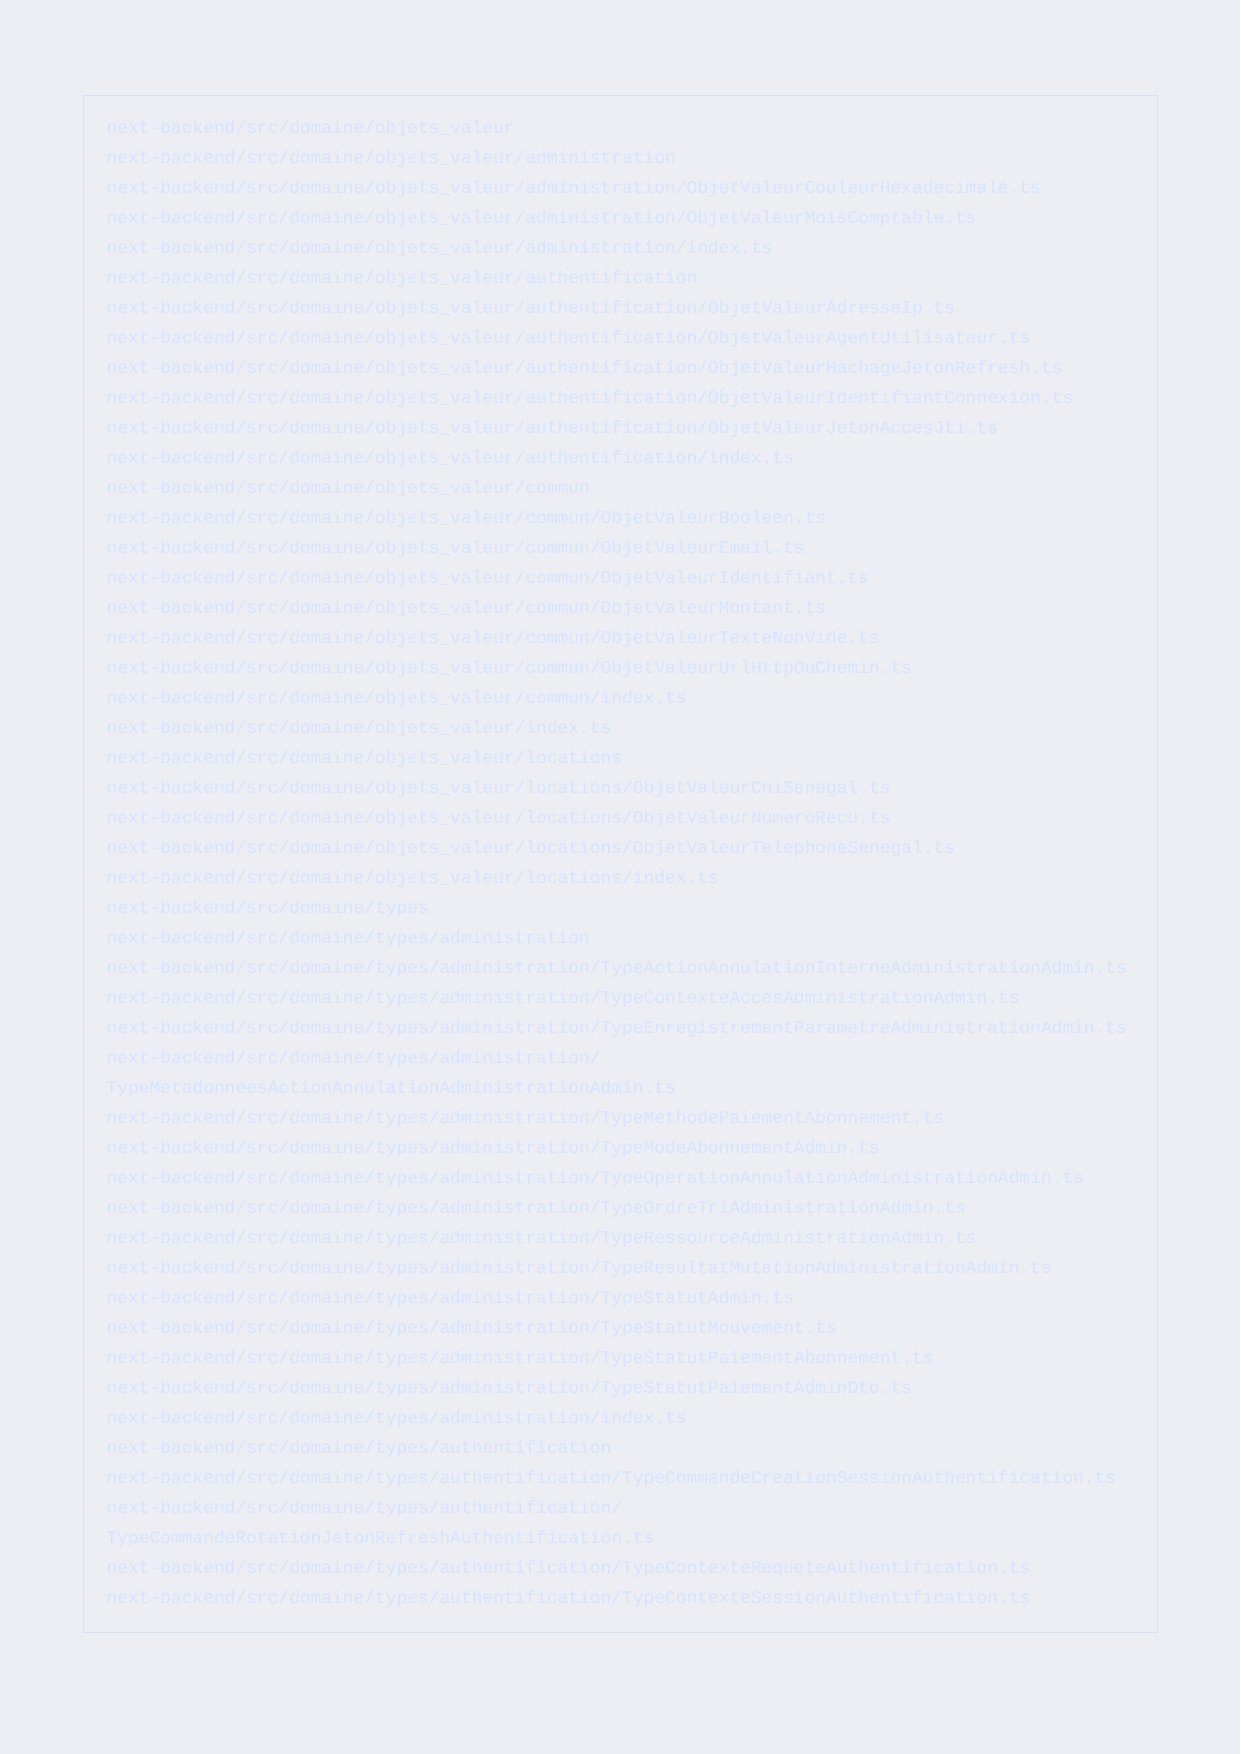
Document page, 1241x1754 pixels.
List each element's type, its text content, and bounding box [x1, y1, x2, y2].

text next-backend/src/domaine/objets_valeur/authentification [84, 244, 1157, 274]
text next-backend/src/domaine/objets_valeur/index.ts [84, 694, 1157, 724]
text next-backend/src/domaine/types/administration/TypeRessourceAdministrationAdmin.ts [84, 1204, 1157, 1234]
text next-backend/src/domaine/objets_valeur/authentification/ObjetValeurHachageJetonRefresh.ts [84, 334, 1157, 364]
text next-backend/src/domaine/types/authentification/TypeCommandeCreationSessionAuthentification.ts [84, 1444, 1157, 1474]
text next-backend/src/domaine/objets_valeur/authentification/index.ts [84, 424, 1157, 454]
text next-backend/src/domaine/types/administration/TypeStatutAdmin.ts [84, 1264, 1157, 1294]
text next-backend/src/domaine/types/administration/TypeOrdreTriAdministrationAdmin.ts [84, 1174, 1157, 1204]
text next-backend/src/domaine/types/administration/TypeStatutMouvement.ts [84, 1294, 1157, 1324]
text next-backend/src/domaine/types/authentification/TypeContexteRequeteAuthentification.ts [84, 1534, 1157, 1564]
text next-backend/src/domaine/types/authentification [84, 1414, 1157, 1444]
text next-backend/src/domaine/types/administration/TypeModeAbonnementAdmin.ts [84, 1114, 1157, 1144]
text next-backend/src/domaine/types/authentification/TypeContexteSessionAuthentification.ts [84, 1564, 1157, 1632]
text next-backend/src/domaine/objets_valeur/locations/ObjetValeurCniSenegal.ts [84, 754, 1157, 784]
text next-backend/src/domaine/types/administration/TypeContexteAccesAdministrationAdmin.ts [84, 964, 1157, 994]
text next-backend/src/domaine/objets_valeur/commun/ObjetValeurIdentifiant.ts [84, 544, 1157, 574]
text next-backend/src/domaine/objets_valeur/administration/index.ts [84, 214, 1157, 244]
text next-backend/src/domaine/objets_valeur/commun/index.ts [84, 664, 1157, 694]
text next-backend/src/domaine/objets_valeur/administration/ObjetValeurCouleurHexadecimale.ts [84, 154, 1157, 184]
text next-backend/src/domaine/objets_valeur/authentification/ObjetValeurAgentUtilisateur.ts [84, 304, 1157, 334]
text next-backend/src/domaine/objets_valeur/locations/index.ts [84, 844, 1157, 874]
text next-backend/src/domaine/objets_valeur/authentification/ObjetValeurJetonAccesJti.ts [84, 394, 1157, 424]
text next-backend/src/domaine/objets_valeur/locations [84, 724, 1157, 754]
text next-backend/src/domaine/objets_valeur/commun/ObjetValeurUrlHttpOuChemin.ts [84, 634, 1157, 664]
text next-backend/src/domaine/objets_valeur/administration/ObjetValeurMoisComptable.ts [84, 184, 1157, 214]
text next-backend/src/domaine/types [84, 874, 1157, 904]
text next-backend/src/domaine/objets_valeur/commun [84, 454, 1157, 484]
text next-backend/src/domaine/objets_valeur/administration [84, 124, 1157, 154]
text next-backend/src/domaine/types/administration/index.ts [84, 1384, 1157, 1414]
text next-backend/src/domaine/types/authentification/TypeCommandeRotationJetonRefreshAuthentification.ts [84, 1474, 1157, 1534]
text next-backend/src/domaine/types/administration/TypeActionAnnulationInterneAdministrationAdmin.ts [84, 934, 1157, 964]
text next-backend/src/domaine/objets_valeur/commun/ObjetValeurMontant.ts [84, 574, 1157, 604]
text next-backend/src/domaine/types/administration/TypeMethodePaiementAbonnement.ts [84, 1084, 1157, 1114]
text next-backend/src/domaine/objets_valeur/authentification/ObjetValeurIdentifiantConnexion.ts [84, 364, 1157, 394]
text next-backend/src/domaine/objets_valeur/locations/ObjetValeurNumeroRecu.ts [84, 784, 1157, 814]
text next-backend/src/domaine/types/administration/TypeStatutPaiementAbonnement.ts [84, 1324, 1157, 1354]
text next-backend/src/domaine/objets_valeur/commun/ObjetValeurBooleen.ts [84, 484, 1157, 514]
text next-backend/src/domaine/types/administration/TypeOperationAnnulationAdministrationAdmin.ts [84, 1144, 1157, 1174]
text next-backend/src/domaine/types/administration/TypeEnregistrementParametreAdministrationAdmin.ts [84, 994, 1157, 1024]
text next-backend/src/domaine/objets_valeur/locations/ObjetValeurTelephoneSenegal.ts [84, 814, 1157, 844]
text next-backend/src/domaine/types/administration/TypeStatutPaiementAdminDto.ts [84, 1354, 1157, 1384]
text next-backend/src/domaine/types/administration [84, 904, 1157, 934]
text next-backend/src/domaine/objets_valeur [84, 96, 1157, 124]
text next-backend/src/domaine/types/administration/TypeResultatMutationAdministrationAdmin.ts [84, 1234, 1157, 1264]
text next-backend/src/domaine/types/administration/TypeMetadonneesActionAnnulationAdministrationAdmin.ts [84, 1024, 1157, 1084]
text next-backend/src/domaine/objets_valeur/authentification/ObjetValeurAdresseIp.ts [84, 274, 1157, 304]
text next-backend/src/domaine/objets_valeur/commun/ObjetValeurEmail.ts [84, 514, 1157, 544]
text next-backend/src/domaine/objets_valeur/commun/ObjetValeurTexteNonVide.ts [84, 604, 1157, 634]
